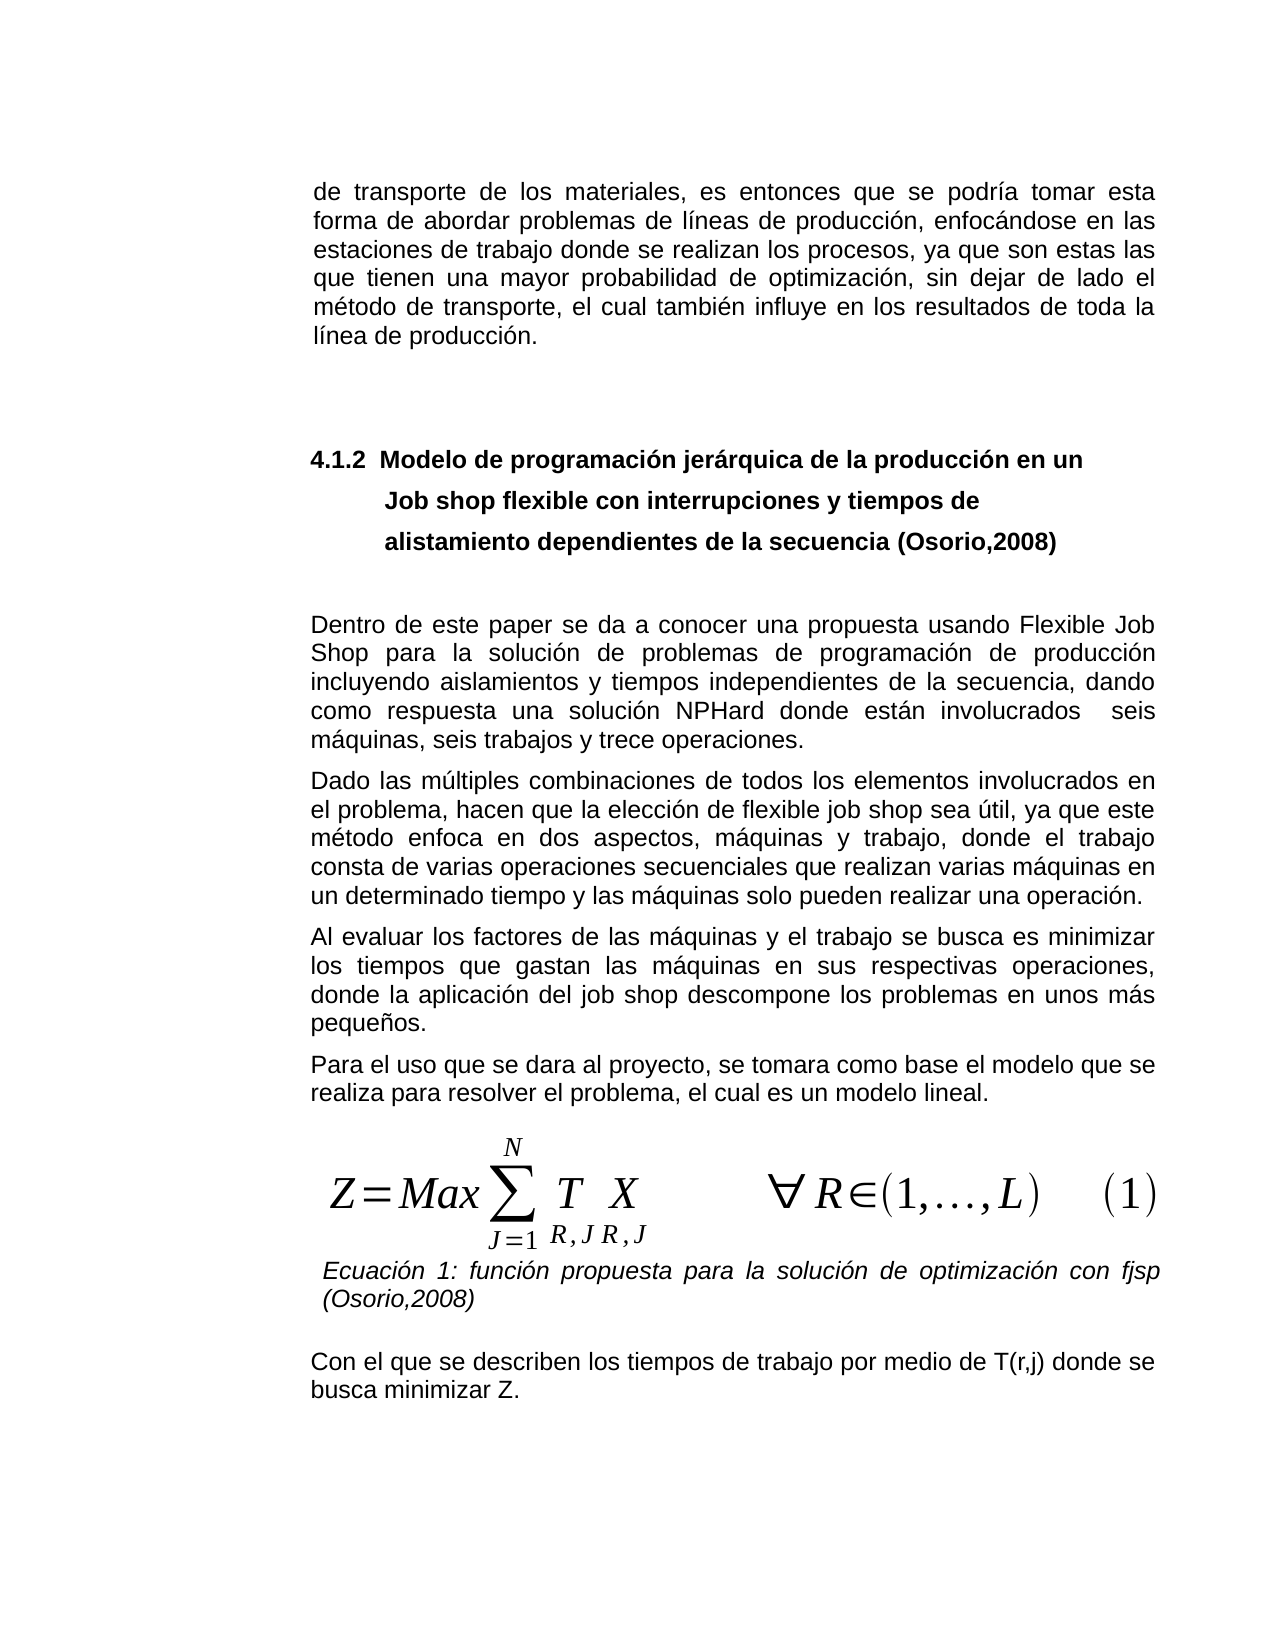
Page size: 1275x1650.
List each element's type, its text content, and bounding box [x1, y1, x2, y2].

text Con el que se describen los tiempos de trabajo por medio de T(r,j) donde se busca minimizar Z. [310, 1346, 1157, 1404]
text Ecuación 1: función propuesta para la solución de optimización con fjsp (Osorio,2008) [322, 1132, 1164, 1313]
text Dentro de este paper se da a conocer una propuesta usando Flexible Job Shop para la solución de problemas de programación de producción incluyendo aislamientos y tiempos independientes de la secuencia, dando como respuesta una solución NPHard donde están involucrados seis máquinas, seis trabajos y trece operaciones. [310, 610, 1157, 753]
text de transporte de los materiales, es entonces que se podría tomar esta forma de abordar problemas de líneas de producción, enfocándose en las estaciones de trabajo donde se realizan los procesos, ya que son estas las que tienen una mayor probabilidad de optimización, sin dejar de lado el método de transporte, el cual también influye en los resultados de toda la línea de producción. [313, 177, 1157, 350]
text Al evaluar los factores de las máquinas y el trabajo se busca es minimizar los tiempos que gastan las máquinas en sus respectivas operaciones, donde la aplicación del job shop descompone los problemas en unos más pequeños. [310, 922, 1157, 1037]
text Job shop flexible con interrupciones y tiempos de [384, 486, 1157, 515]
text Para el uso que se dara al proyecto, se tomara como base el modelo que se realiza para resolver el problema, el cual es un modelo lineal. [310, 1050, 1157, 1107]
text Dado las múltiples combinaciones de todos los elementos involucrados en el problema, hacen que la elección de flexible job shop sea útil, ya que este método enfoca en dos aspectos, máquinas y trabajo, donde el trabajo consta de varias operaciones secuenciales que realizan varias máquinas en un determinado tiempo y las máquinas solo pueden realizar una operación. [310, 766, 1157, 910]
text alistamiento dependientes de la secuencia (Osorio,2008) [384, 527, 1157, 556]
text 4.1.2 Modelo de programación jerárquica de la producción en un [236, 445, 1157, 473]
